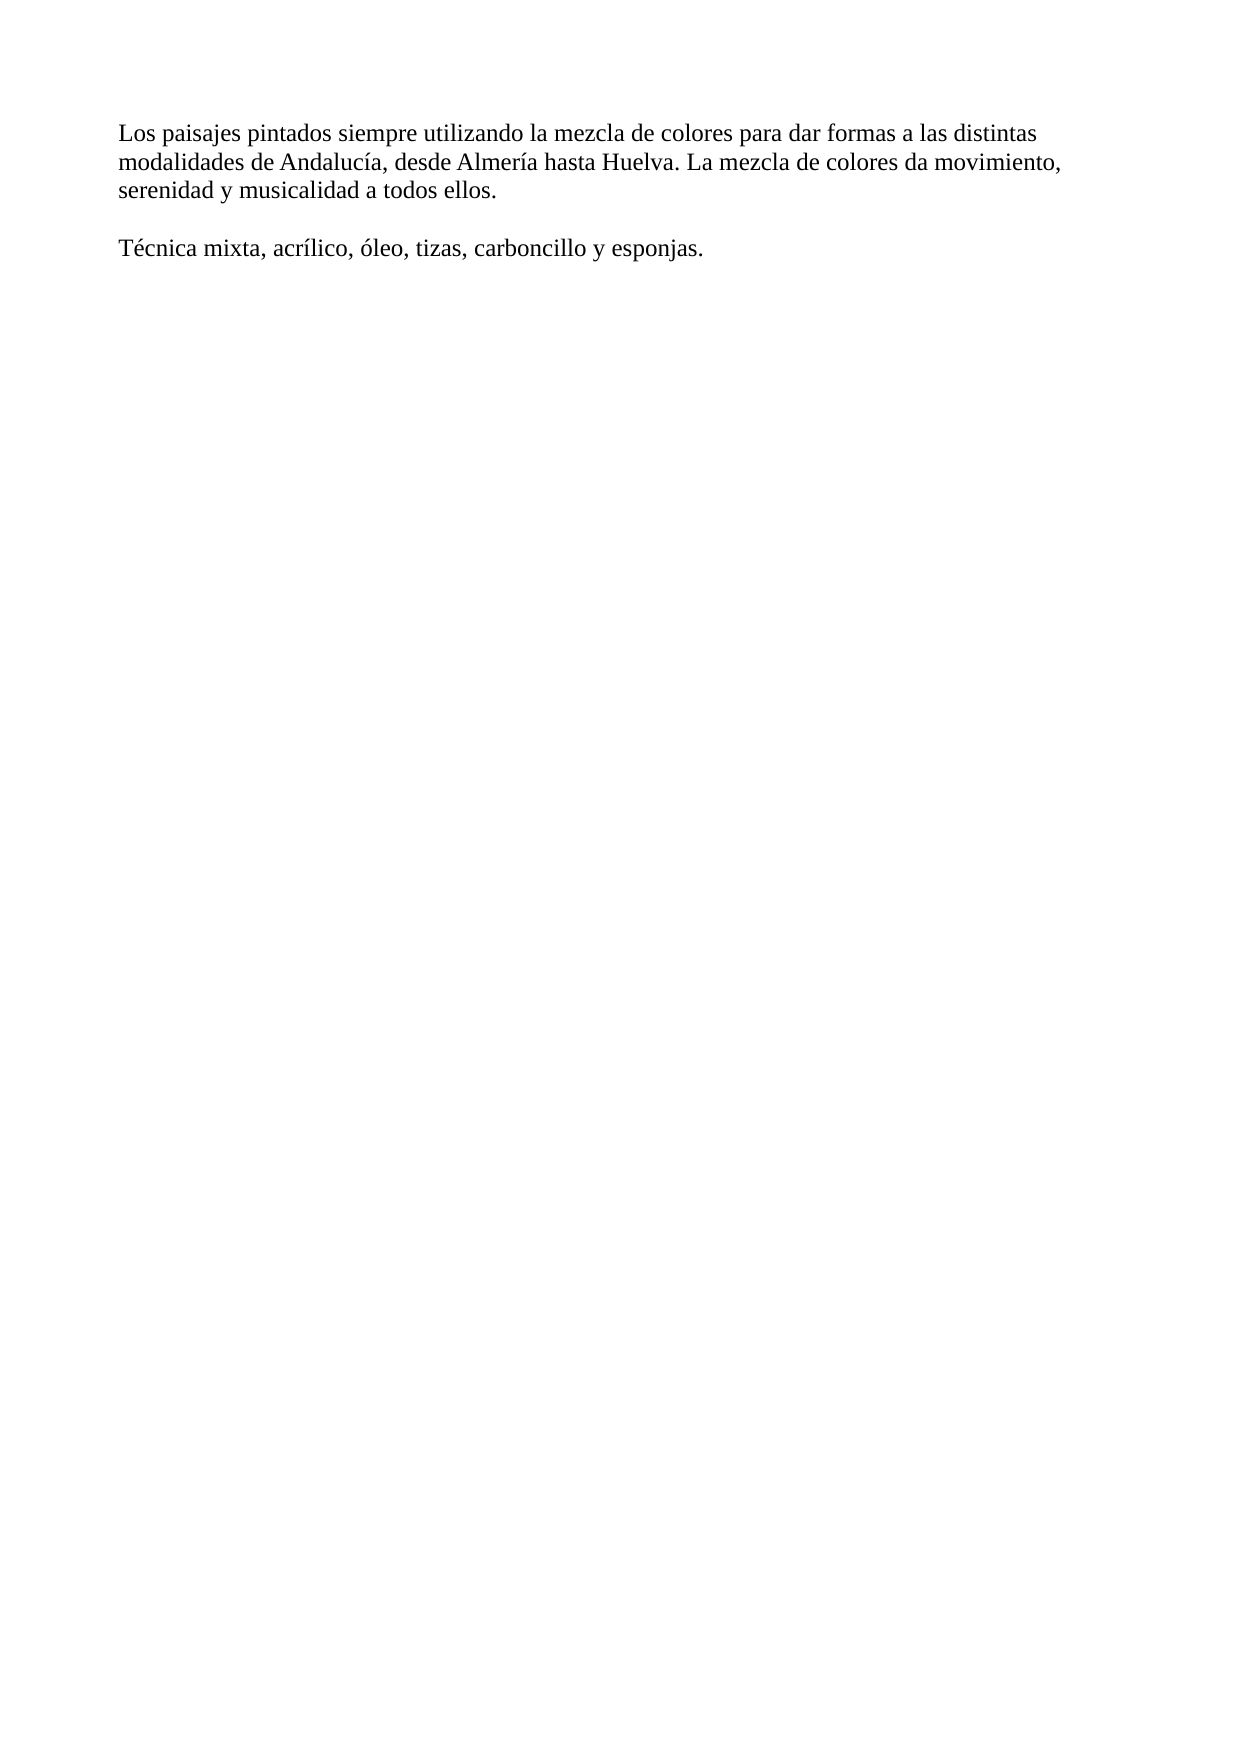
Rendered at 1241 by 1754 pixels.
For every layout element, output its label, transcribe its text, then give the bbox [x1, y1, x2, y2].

text Técnica mixta, acrílico, óleo, tizas, carboncillo y esponjas. [118, 233, 1122, 262]
text Los paisajes pintados siempre utilizando la mezcla de colores para dar formas a las distintas modalidades de Andalucía, desde Almería hasta Huelva. La mezcla de colores da movimiento, serenidad y musicalidad a todos ellos. [118, 118, 1122, 204]
